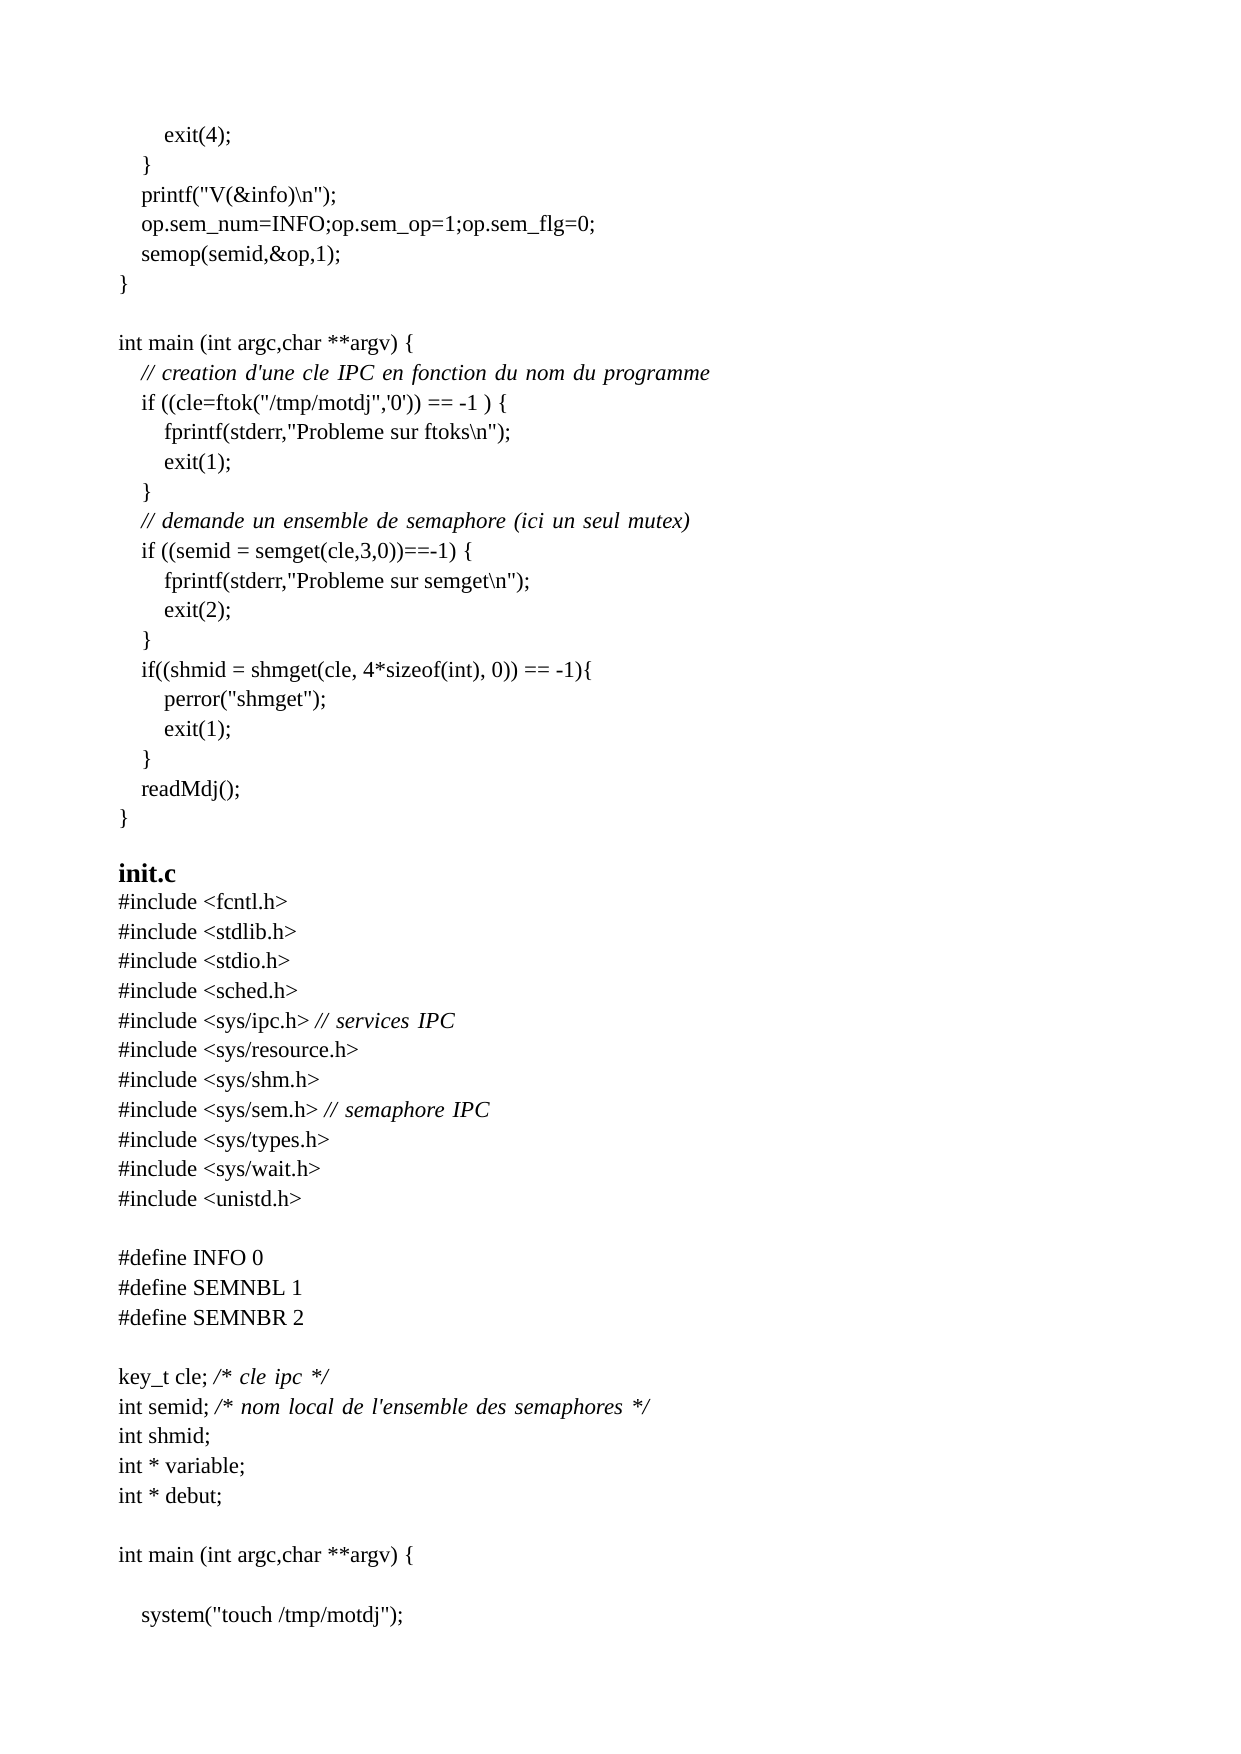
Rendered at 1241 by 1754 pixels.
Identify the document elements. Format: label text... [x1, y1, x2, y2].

text } [118, 267, 1122, 296]
text int * debut; [118, 1478, 1122, 1508]
text #include <sys/ipc.h> // services IPC [118, 1003, 1122, 1033]
text exit(4); [118, 118, 1122, 148]
text int main (int argc,char **argv) { [118, 326, 1122, 356]
text exit(1); [118, 712, 1122, 742]
text #include <stdlib.h> [118, 914, 1122, 944]
text } [118, 148, 1122, 177]
text } [118, 623, 1122, 652]
text semop(semid,&op,1); [118, 237, 1122, 267]
text if ((cle=ftok("/tmp/motdj",'0')) == -1 ) { [118, 385, 1122, 415]
text printf("V(&info)\n"); [118, 177, 1122, 207]
text } [118, 474, 1122, 504]
text int shmid; [118, 1419, 1122, 1449]
text #include <sys/shm.h> [118, 1063, 1122, 1093]
text fprintf(stderr,"Probleme sur semget\n"); [118, 563, 1122, 593]
text #include <sys/sem.h> // semaphore IPC [118, 1093, 1122, 1122]
text #include <unistd.h> [118, 1182, 1122, 1211]
text fprintf(stderr,"Probleme sur ftoks\n"); [118, 415, 1122, 445]
text // demande un ensemble de semaphore (ici un seul mutex) [118, 504, 1122, 534]
text // creation d'une cle IPC en fonction du nom du programme [118, 356, 1122, 385]
text int main (int argc,char **argv) { [118, 1538, 1122, 1568]
text int semid; /* nom local de l'ensemble des semaphores */ [118, 1389, 1122, 1419]
text #include <stdio.h> [118, 944, 1122, 974]
text } [118, 742, 1122, 771]
text #define SEMNBL 1 [118, 1271, 1122, 1300]
text } [118, 801, 1122, 831]
text int * variable; [118, 1449, 1122, 1478]
text system("touch /tmp/motdj"); [118, 1597, 1122, 1627]
text #define SEMNBR 2 [118, 1300, 1122, 1330]
text op.sem_num=INFO;op.sem_op=1;op.sem_flg=0; [118, 207, 1122, 237]
text exit(1); [118, 445, 1122, 474]
text init.c [118, 857, 1122, 888]
text #include <fcntl.h> [118, 888, 1122, 914]
text #define INFO 0 [118, 1241, 1122, 1271]
text #include <sys/types.h> [118, 1122, 1122, 1152]
text #include <sys/resource.h> [118, 1033, 1122, 1063]
text exit(2); [118, 593, 1122, 623]
text key_t cle; /* cle ipc */ [118, 1360, 1122, 1389]
text if ((semid = semget(cle,3,0))==-1) { [118, 534, 1122, 563]
text #include <sys/wait.h> [118, 1152, 1122, 1182]
text perror("shmget"); [118, 682, 1122, 712]
text #include <sched.h> [118, 974, 1122, 1003]
text readMdj(); [118, 771, 1122, 801]
text if((shmid = shmget(cle, 4*sizeof(int), 0)) == -1){ [118, 652, 1122, 682]
